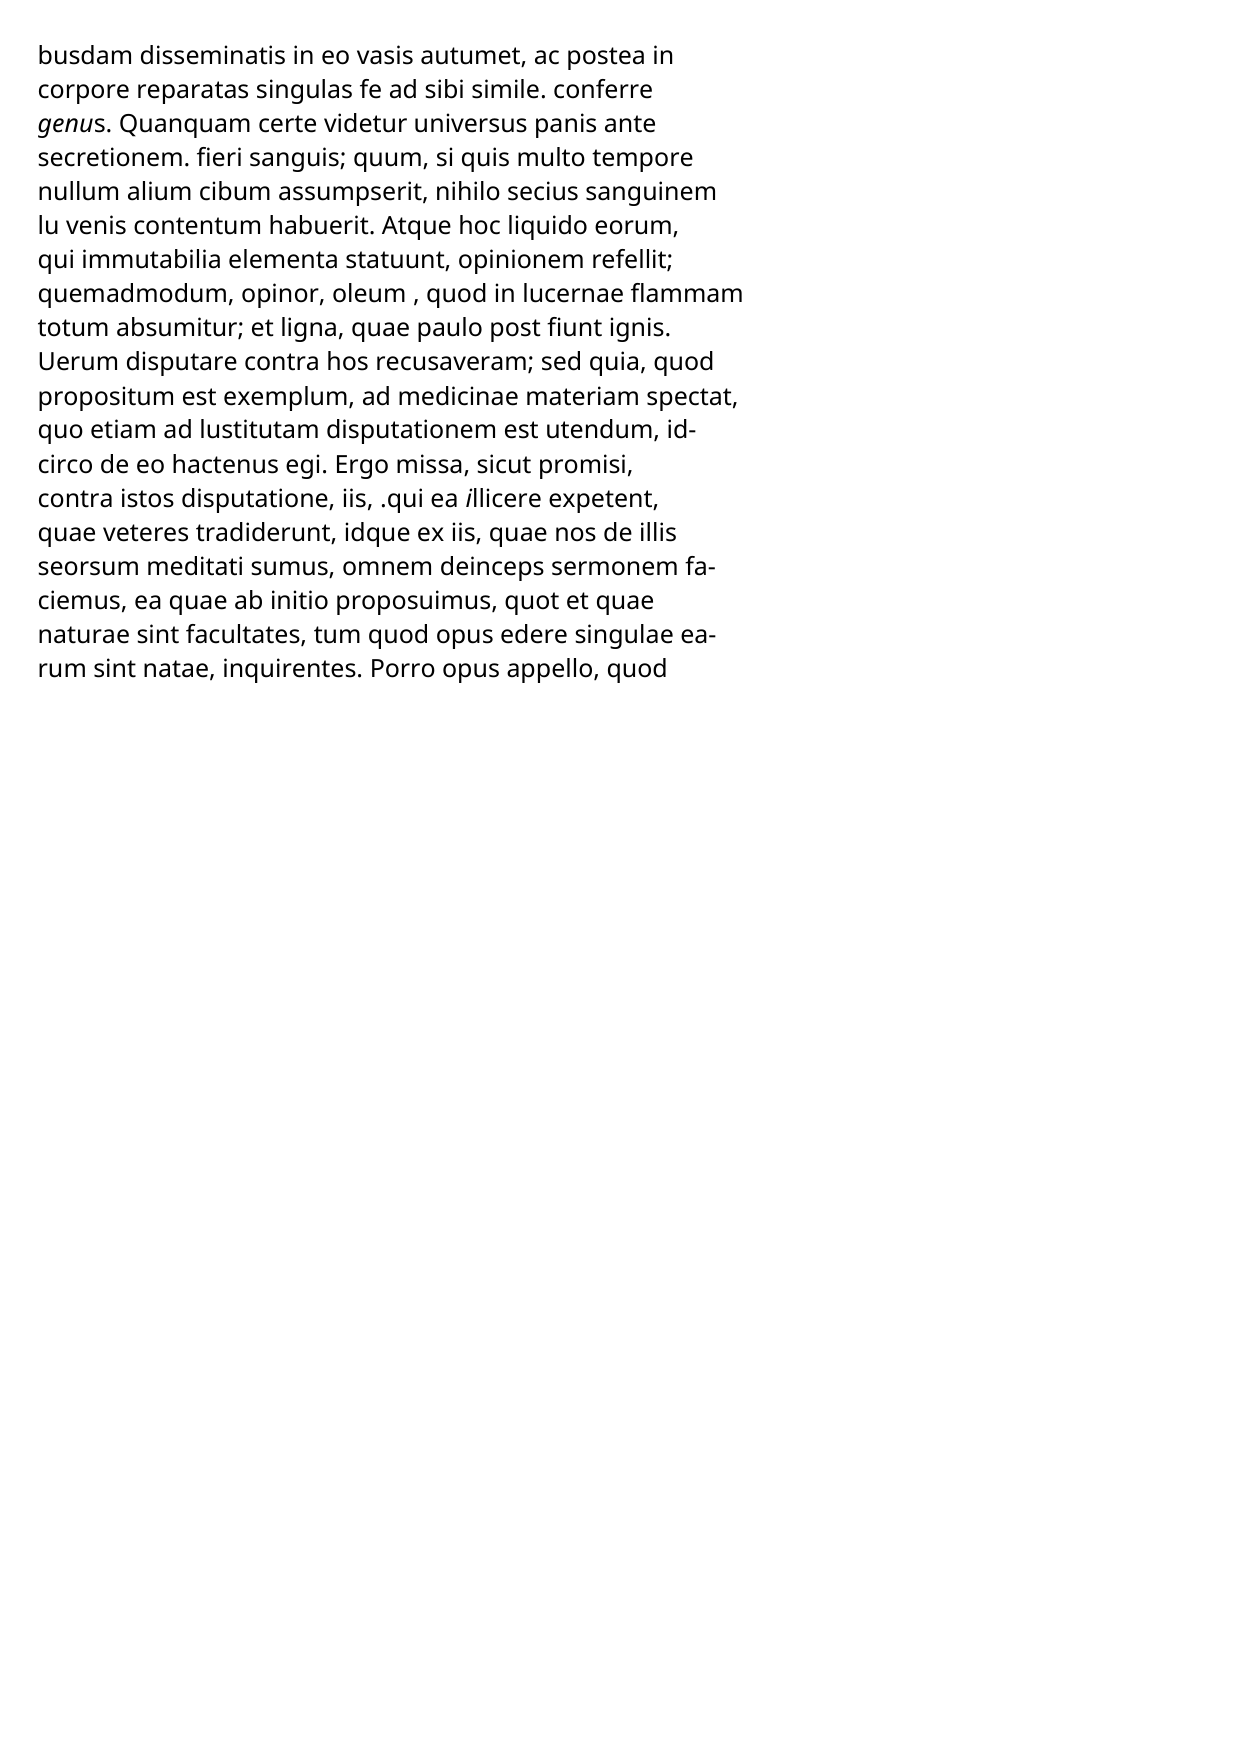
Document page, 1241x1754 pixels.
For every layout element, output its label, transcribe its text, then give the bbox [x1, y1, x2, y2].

text busdam disseminatis in eo vasis autumet, ac postea in corpore reparatas singulas fe ad sibi simile. conferre genus. Quanquam certe videtur universus panis ante secretionem. fieri sanguis; quum, si quis multo tempore nullum alium cibum assumpserit, nihilo secius sanguinem lu venis contentum habuerit. Atque hoc liquido eorum, qui immutabilia elementa statuunt, opinionem refellit; quemadmodum, opinor, oleum , quod in lucernae flammam totum absumitur; et ligna, quae paulo post fiunt ignis. Uerum disputare contra hos recusaveram; sed quia, quod propositum est exemplum, ad medicinae materiam spectat, quo etiam ad lustitutam disputationem est utendum, id- circo de eo hactenus egi. Ergo missa, sicut promisi, contra istos disputatione, iis, .qui ea illicere expetent, quae veteres tradiderunt, idque ex iis, quae nos de illis seorsum meditati sumus, omnem deinceps sermonem fa- ciemus, ea quae ab initio proposuimus, quot et quae naturae sint facultates, tum quod opus edere singulae ea- rum sint natae, inquirentes. Porro opus appello, quod [37, 37, 1203, 685]
